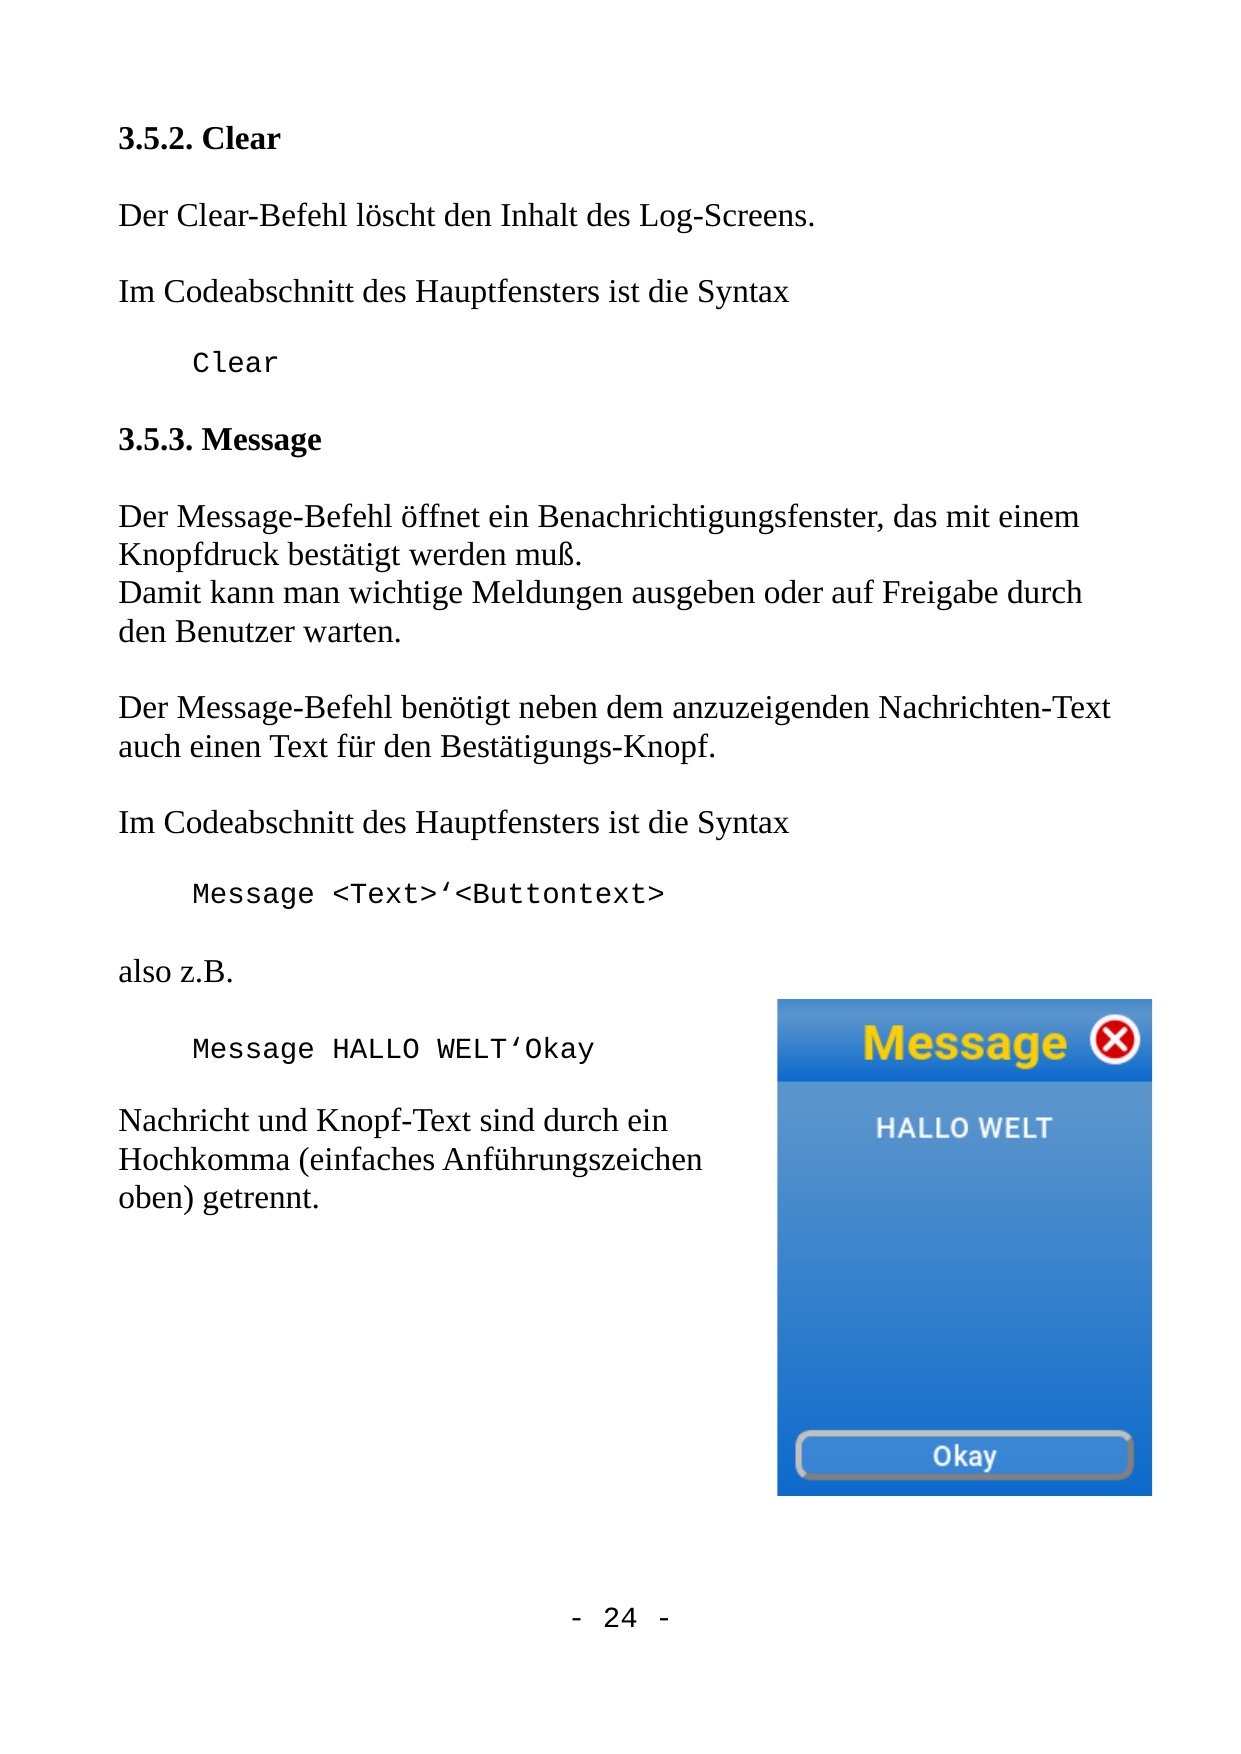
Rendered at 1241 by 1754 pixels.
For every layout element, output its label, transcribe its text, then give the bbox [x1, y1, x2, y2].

text also z.B. [118, 951, 1122, 989]
text Der Message-Befehl öffnet ein Benachrichtigungsfenster, das mit einem Knopfdruck bestätigt werden muß. [118, 496, 1122, 573]
text Damit kann man wichtige Meldungen ausgeben oder auf Freigabe durch den Benutzer warten. [118, 573, 1122, 649]
picture [777, 999, 1153, 1496]
text Im Codeabschnitt des Hauptfensters ist die Syntax [118, 803, 1122, 841]
text Clear [118, 348, 1122, 381]
text Nachricht und Knopf-Text sind durch ein Hochkomma (einfaches Anführungszeichen oben) getrennt. [118, 1100, 777, 1215]
text Der Clear-Befehl löscht den Inhalt des Log-Screens. [118, 195, 1122, 233]
text 3.5.3. Message [118, 419, 1122, 458]
text 3.5.2. Clear [118, 118, 1122, 156]
text Message <Text>‘<Buttontext> [118, 879, 1122, 912]
text Der Message-Befehl benötigt neben dem anzuzeigenden Nachrichten-Text auch einen Text für den Bestätigungs-Knopf. [118, 688, 1122, 764]
text Im Codeabschnitt des Hauptfensters ist die Syntax [118, 271, 1122, 310]
text Message HALLO WELT‘Okay [118, 1027, 777, 1067]
